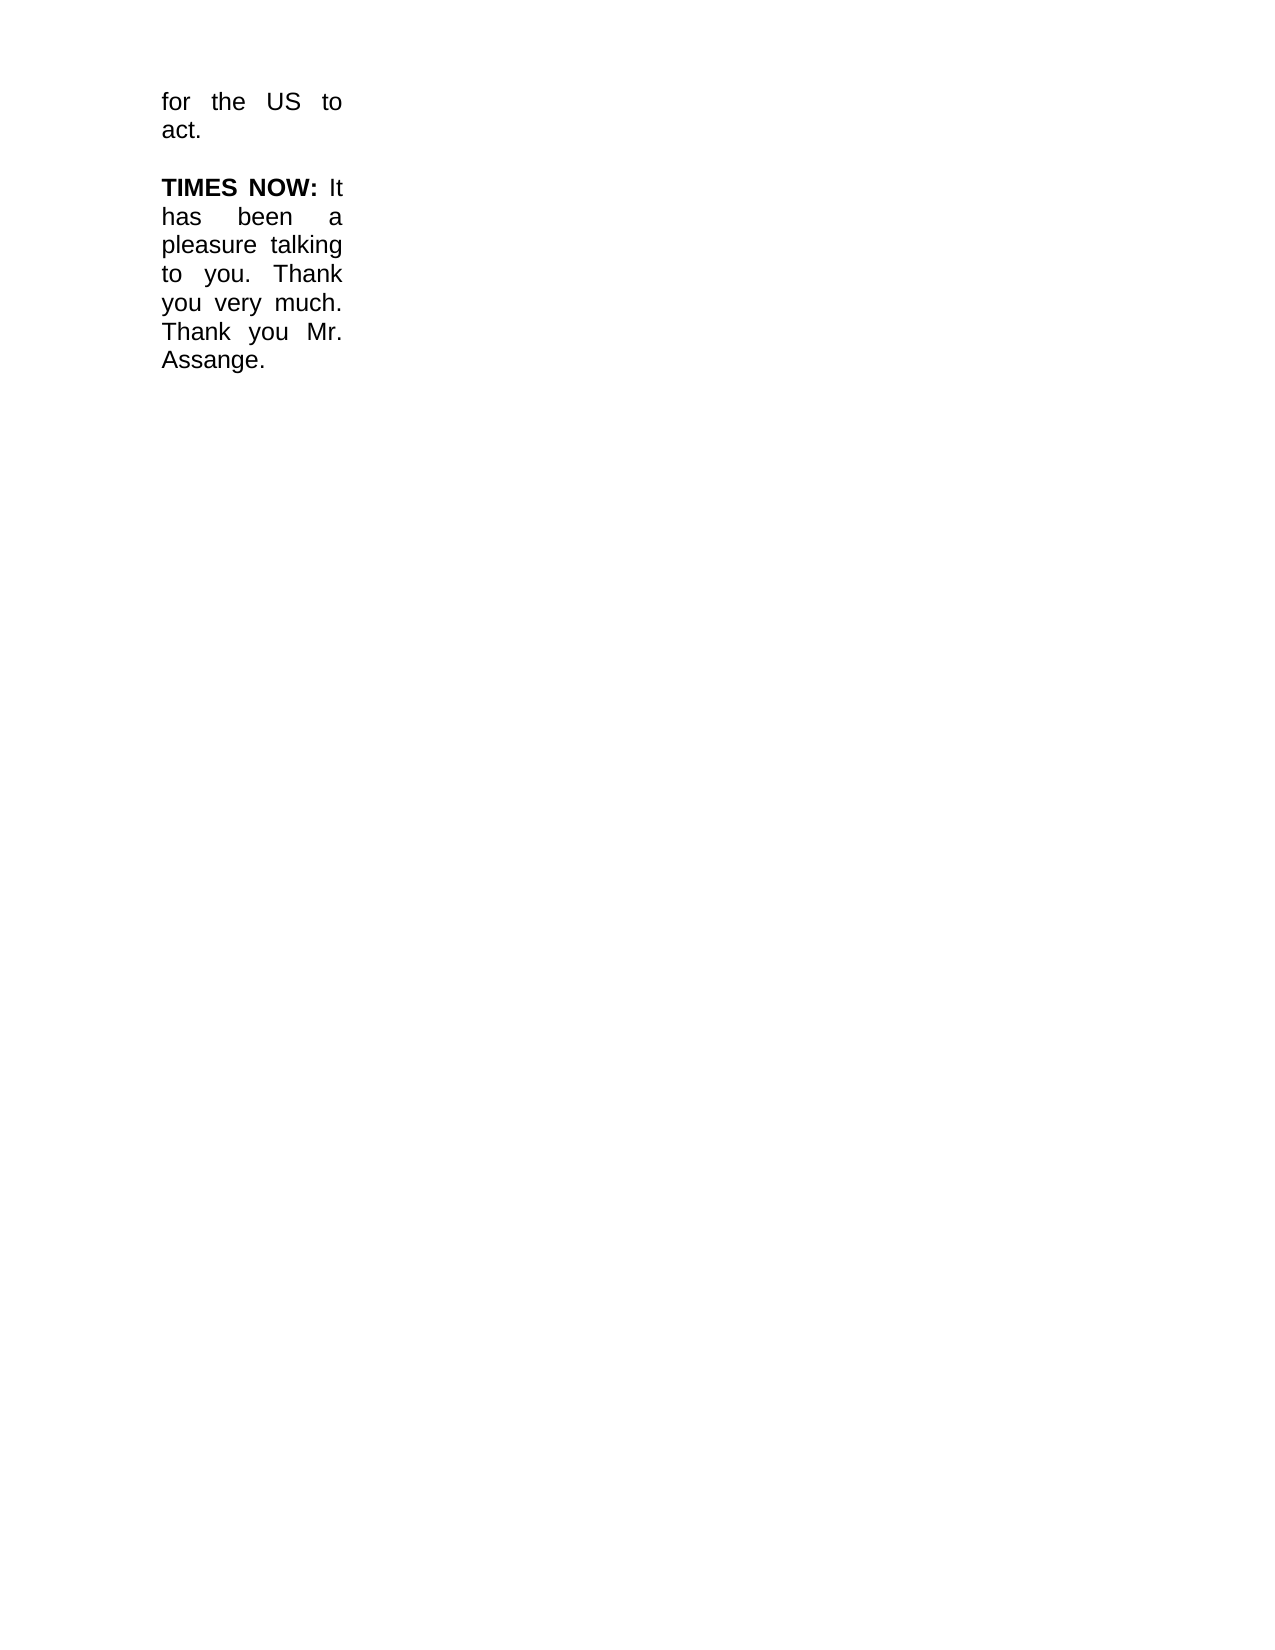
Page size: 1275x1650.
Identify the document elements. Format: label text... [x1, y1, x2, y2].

table_cell for the US to act. TIMES NOW: It has been a pleasure talking to you. Thank you very much. Thank you Mr. Assange. [156, 81, 348, 380]
table_header [150, 75, 1125, 525]
table_cell [156, 380, 348, 429]
table_cell [156, 470, 348, 519]
table_cell [156, 430, 348, 470]
